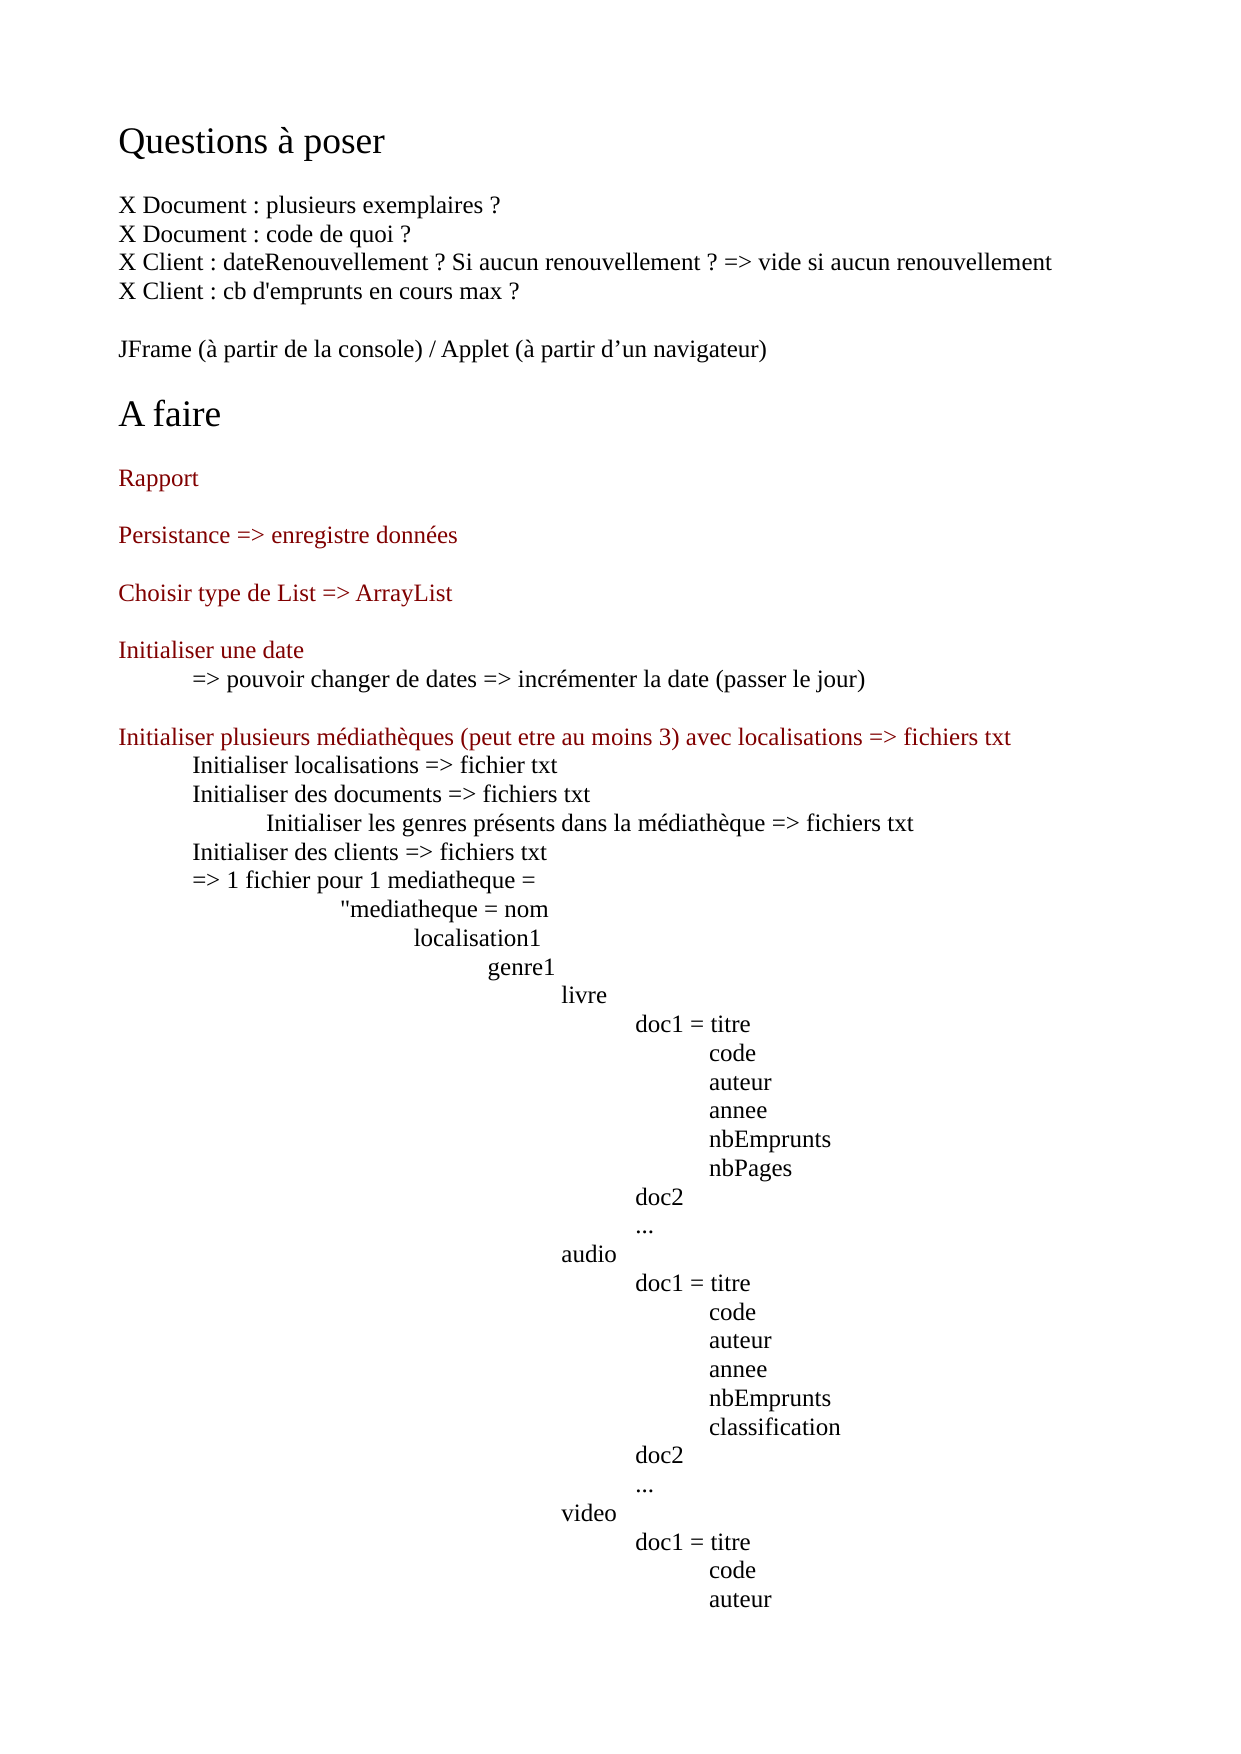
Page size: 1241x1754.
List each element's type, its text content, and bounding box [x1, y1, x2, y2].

text doc1 = titre [118, 1009, 1122, 1038]
text auteur [118, 1326, 1122, 1354]
text genre1 [118, 952, 1122, 981]
text doc1 = titre [118, 1527, 1122, 1556]
text => 1 fichier pour 1 mediatheque = [118, 866, 1122, 894]
text Choisir type de List => ArrayList [118, 578, 1122, 607]
text ... [118, 1211, 1122, 1239]
text doc2 [118, 1182, 1122, 1211]
text X Document : code de quoi ? [118, 219, 1122, 247]
text Rapport [118, 463, 1122, 492]
text Persistance => enregistre données [118, 521, 1122, 549]
text auteur [118, 1067, 1122, 1096]
text annee [118, 1096, 1122, 1124]
text Questions à poser [118, 118, 1122, 161]
text code [118, 1038, 1122, 1067]
text livre [118, 981, 1122, 1009]
text Initialiser des documents => fichiers txt [118, 779, 1122, 808]
text => pouvoir changer de dates => incrémenter la date (passer le jour) [118, 664, 1122, 693]
text classification [118, 1412, 1122, 1441]
text nbEmprunts [118, 1124, 1122, 1153]
text code [118, 1556, 1122, 1584]
text X Document : plusieurs exemplaires ? [118, 190, 1122, 219]
text Initialiser localisations => fichier txt [118, 751, 1122, 779]
text nbPages [118, 1153, 1122, 1182]
text X Client : cb d'emprunts en cours max ? [118, 276, 1122, 305]
text localisation1 [118, 923, 1122, 952]
text Initialiser des clients => fichiers txt [118, 837, 1122, 866]
text JFrame (à partir de la console) / Applet (à partir d’un navigateur) [118, 334, 1122, 362]
text code [118, 1297, 1122, 1326]
text Initialiser une date [118, 636, 1122, 664]
text "mediatheque = nom [118, 894, 1122, 923]
text audio [118, 1239, 1122, 1268]
text X Client : dateRenouvellement ? Si aucun renouvellement ? => vide si aucun renouvellement [118, 247, 1122, 276]
text video [118, 1498, 1122, 1527]
text doc2 [118, 1441, 1122, 1469]
text auteur [118, 1584, 1122, 1613]
text Initialiser les genres présents dans la médiathèque => fichiers txt [118, 808, 1122, 837]
text doc1 = titre [118, 1268, 1122, 1297]
text annee [118, 1354, 1122, 1383]
text Initialiser plusieurs médiathèques (peut etre au moins 3) avec localisations => fichiers txt [118, 722, 1122, 751]
text nbEmprunts [118, 1383, 1122, 1412]
text ... [118, 1469, 1122, 1498]
text A faire [118, 391, 1122, 434]
